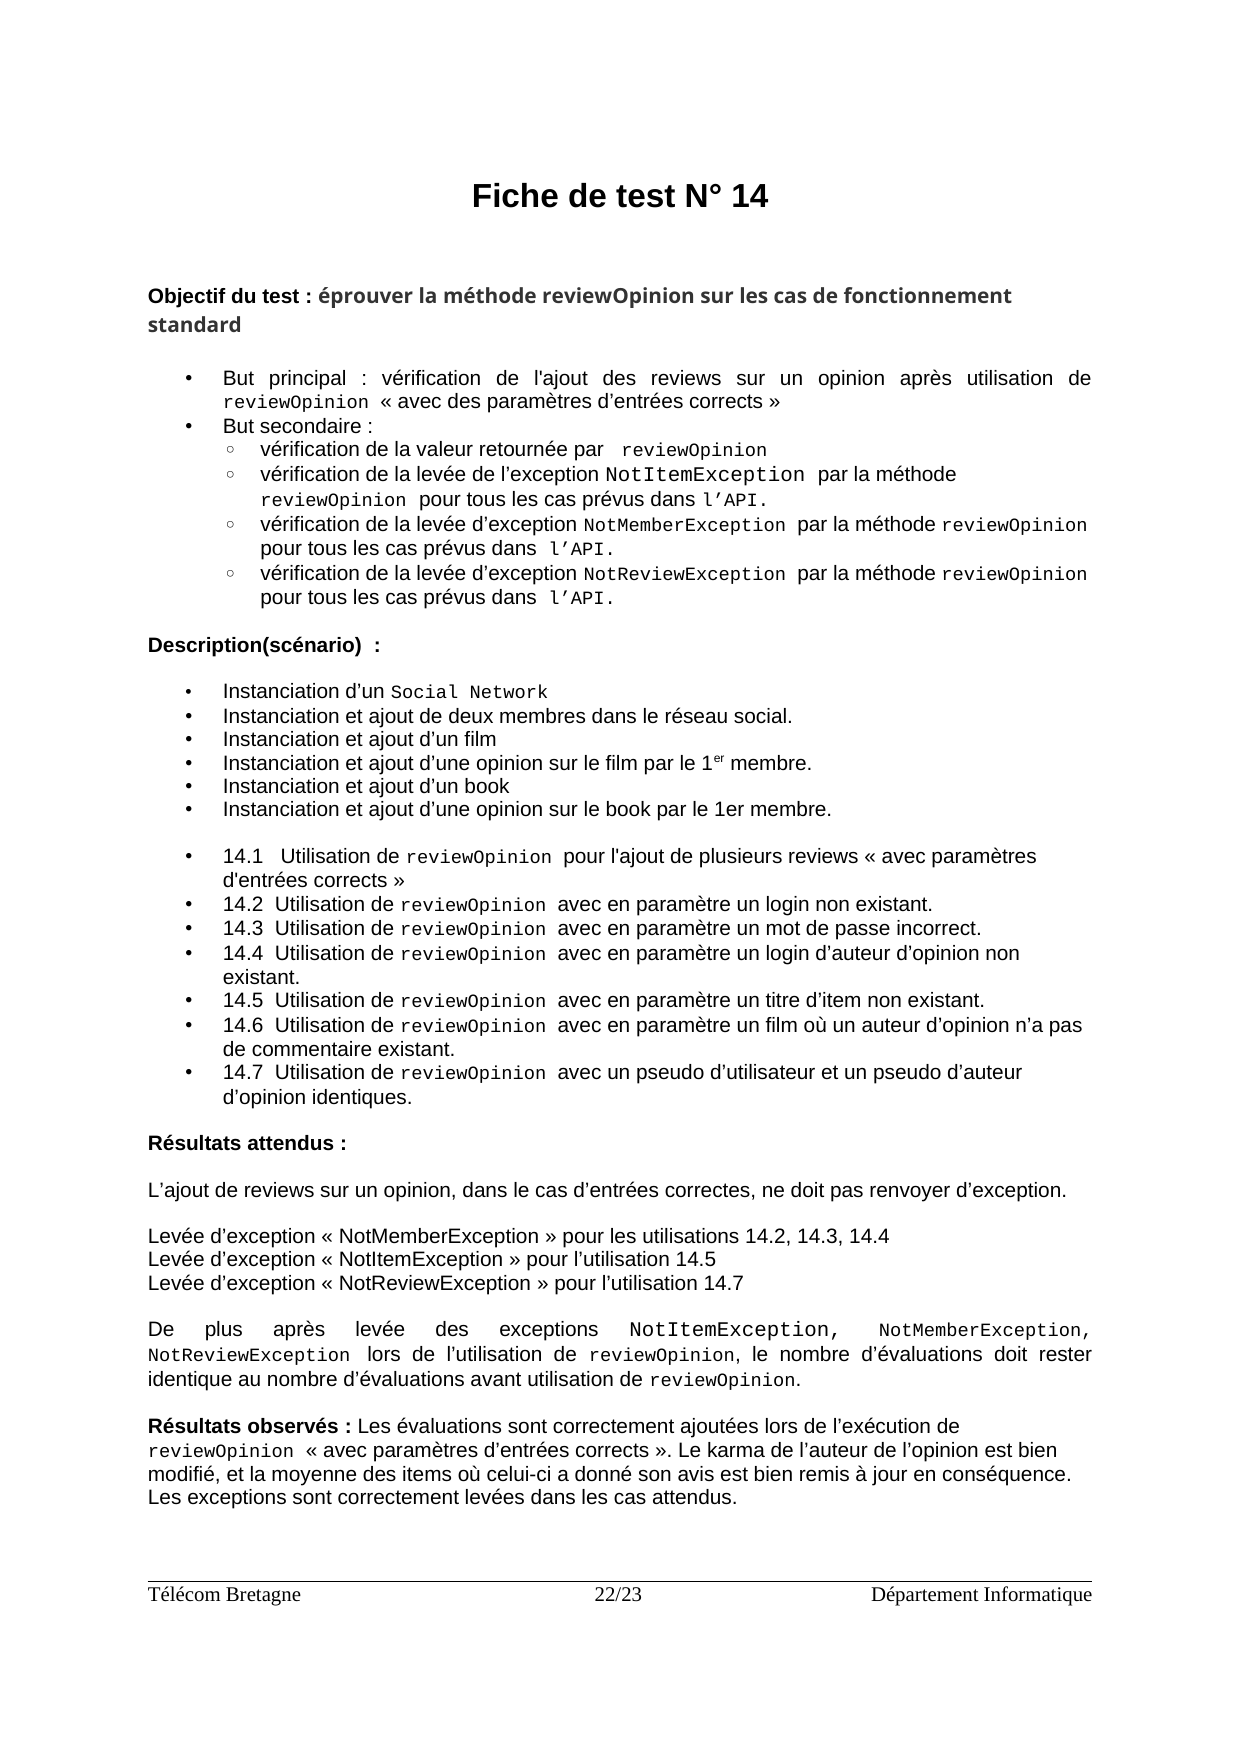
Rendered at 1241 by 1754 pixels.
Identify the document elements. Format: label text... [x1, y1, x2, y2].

list 14.2 Utilisation de reviewOpinion avec en paramètre un login non existant. [185, 892, 1092, 917]
text L’ajout de reviews sur un opinion, dans le cas d’entrées correctes, ne doit pas renvoyer d’exception. [148, 1178, 1092, 1202]
list Instanciation et ajout d’une opinion sur le book par le 1er membre. [185, 798, 1092, 821]
list d'entrées corrects » [185, 869, 1092, 892]
text Levée d’exception « NotItemException » pour l’utilisation 14.5 [148, 1248, 1092, 1271]
list Instanciation et ajout d’une opinion sur le film par le 1er membre. [185, 751, 1092, 774]
list But secondaire : [185, 414, 1092, 438]
list 14.5 Utilisation de reviewOpinion avec en paramètre un titre d’item non existant. [185, 989, 1092, 1013]
list Instanciation et ajout de deux membres dans le réseau social. [185, 704, 1092, 728]
text Description(scénario) : [148, 633, 1092, 657]
list 14.6 Utilisation de reviewOpinion avec en paramètre un film où un auteur d’opinion n’a pas de commentaire existant. [185, 1013, 1092, 1061]
text Les exceptions sont correctement levées dans les cas attendus. [148, 1486, 1092, 1509]
list Instanciation et ajout d’un film [185, 728, 1092, 751]
text Levée d’exception « NotReviewException » pour l’utilisation 14.7 [148, 1271, 1092, 1294]
list Instanciation d’un Social Network [185, 680, 1092, 704]
list Instanciation et ajout d’un book [185, 774, 1092, 798]
list vérification de la levée de l’exception NotItemException par la méthode reviewOpinion pour tous les cas prévus dans l’API. [223, 462, 1092, 512]
title Fiche de test N° 14 [148, 177, 1092, 214]
list vérification de la valeur retournée par reviewOpinion [223, 438, 1092, 462]
list 14.3 Utilisation de reviewOpinion avec en paramètre un mot de passe incorrect. [185, 917, 1092, 941]
list But principal : vérification de l'ajout des reviews sur un opinion après utilisation de reviewOpinion « avec des paramètres d’entrées corrects » [185, 367, 1092, 414]
list 14.4 Utilisation de reviewOpinion avec en paramètre un login d’auteur d’opinion non existant. [185, 941, 1092, 989]
text De plus après levée des exceptions NotItemException, NotMemberException, NotReviewException lors de l’utilisation de reviewOpinion, le nombre d’évaluations doit rester identique au nombre d’évaluations avant utilisation de reviewOpinion. [148, 1318, 1092, 1392]
text Objectif du test : éprouver la méthode reviewOpinion sur les cas de fonctionnement standard [148, 281, 1092, 338]
list vérification de la levée d’exception NotReviewException par la méthode reviewOpinion pour tous les cas prévus dans l’API. [223, 561, 1092, 610]
list 14.7 Utilisation de reviewOpinion avec un pseudo d’utilisateur et un pseudo d’auteur d’opinion identiques. [185, 1061, 1092, 1109]
text Résultats observés : Les évaluations sont correctement ajoutées lors de l’exécution de reviewOpinion « avec paramètres d’entrées corrects ». Le karma de l’auteur de l’opinion est bien modifié, et la moyenne des items où celui-ci a donné son avis est bien remis à jour en conséquence. [148, 1415, 1092, 1486]
list 14.1 Utilisation de reviewOpinion pour l'ajout de plusieurs reviews « avec paramètres [185, 844, 1092, 869]
list vérification de la levée d’exception NotMemberException par la méthode reviewOpinion pour tous les cas prévus dans l’API. [223, 512, 1092, 561]
text Levée d’exception « NotMemberException » pour les utilisations 14.2, 14.3, 14.4 [148, 1225, 1092, 1248]
text Résultats attendus : [148, 1132, 1092, 1155]
